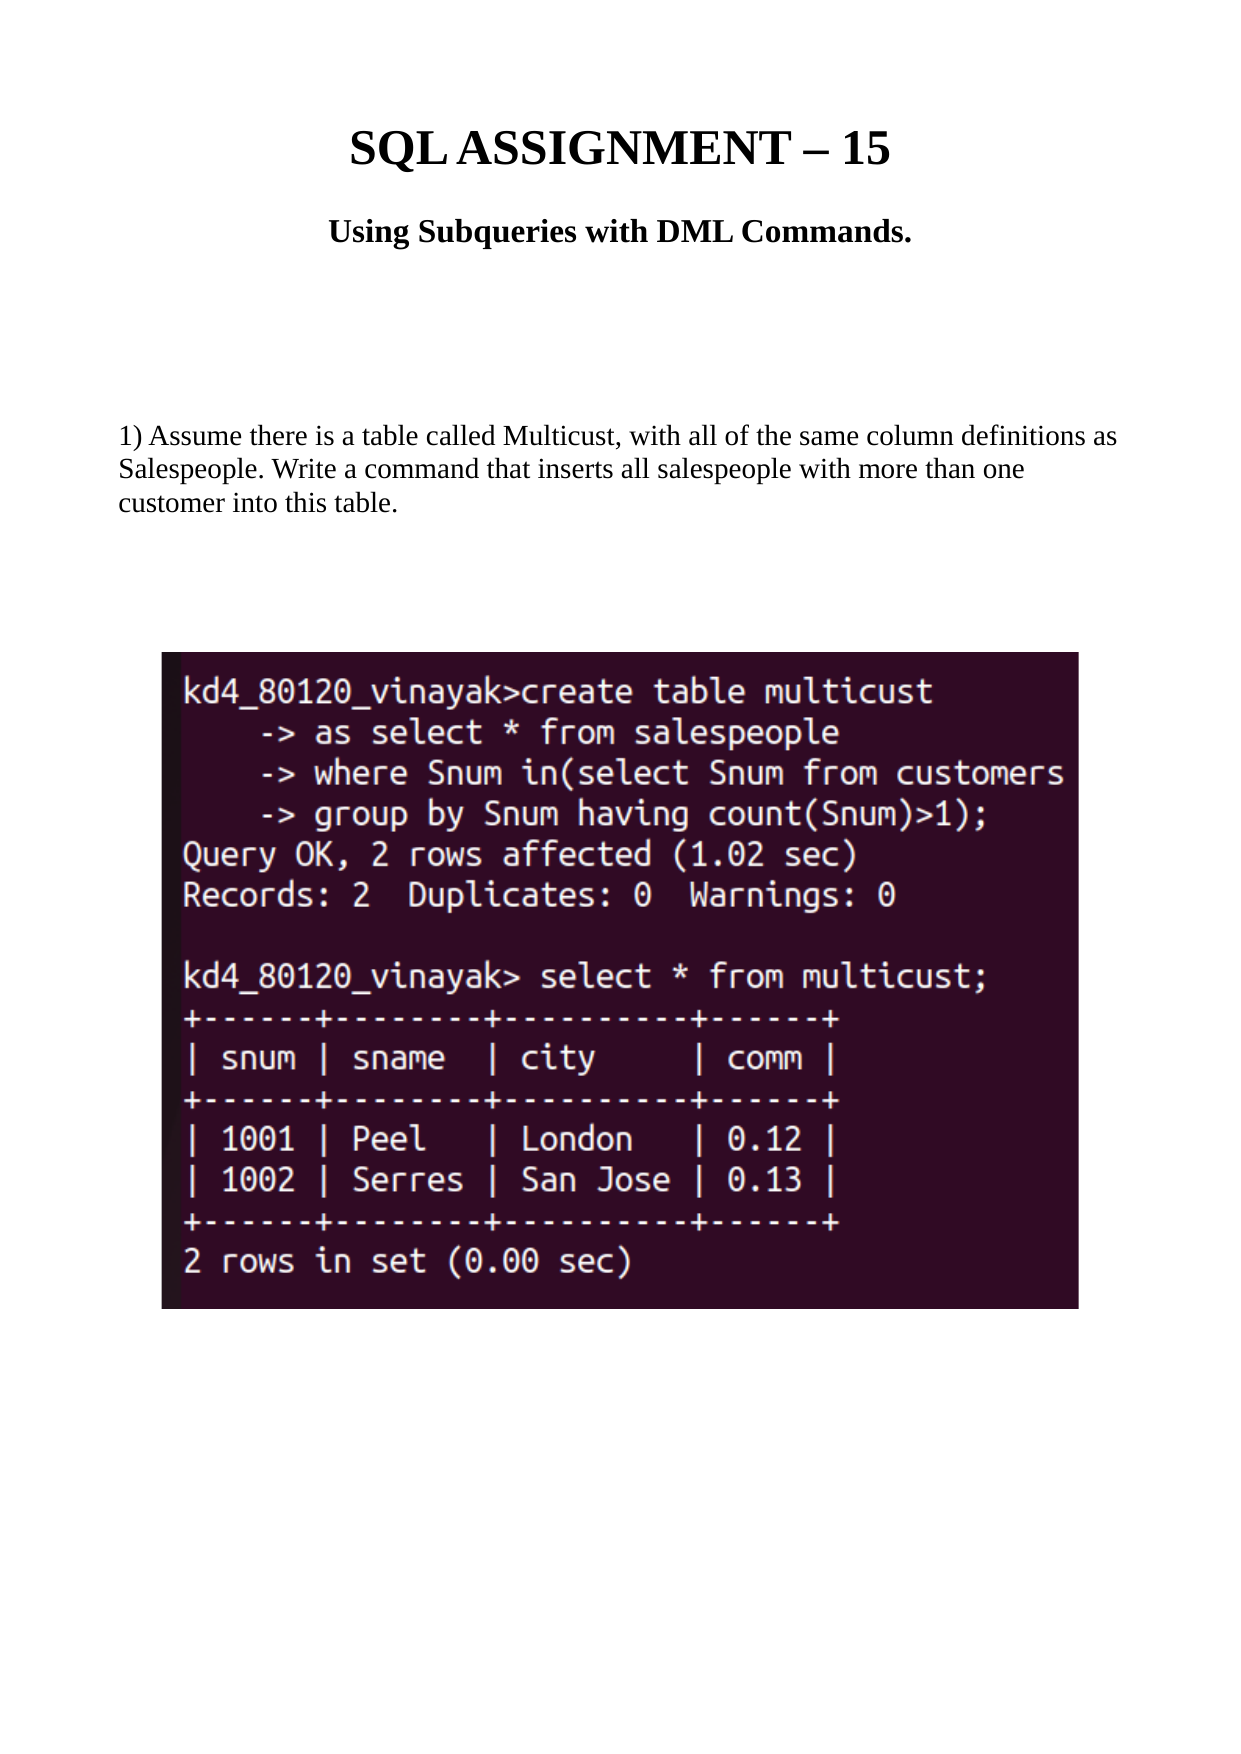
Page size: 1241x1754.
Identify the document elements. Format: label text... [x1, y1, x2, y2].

picture [161, 652, 1079, 1309]
text 1) Assume there is a table called Multicust, with all of the same column definitions as Salespeople. Write a command that inserts all salespeople with more than one customer into this table. [118, 418, 1122, 518]
text SQL ASSIGNMENT – 15 [118, 118, 1122, 176]
text Using Subqueries with DML Commands. [118, 212, 1122, 250]
